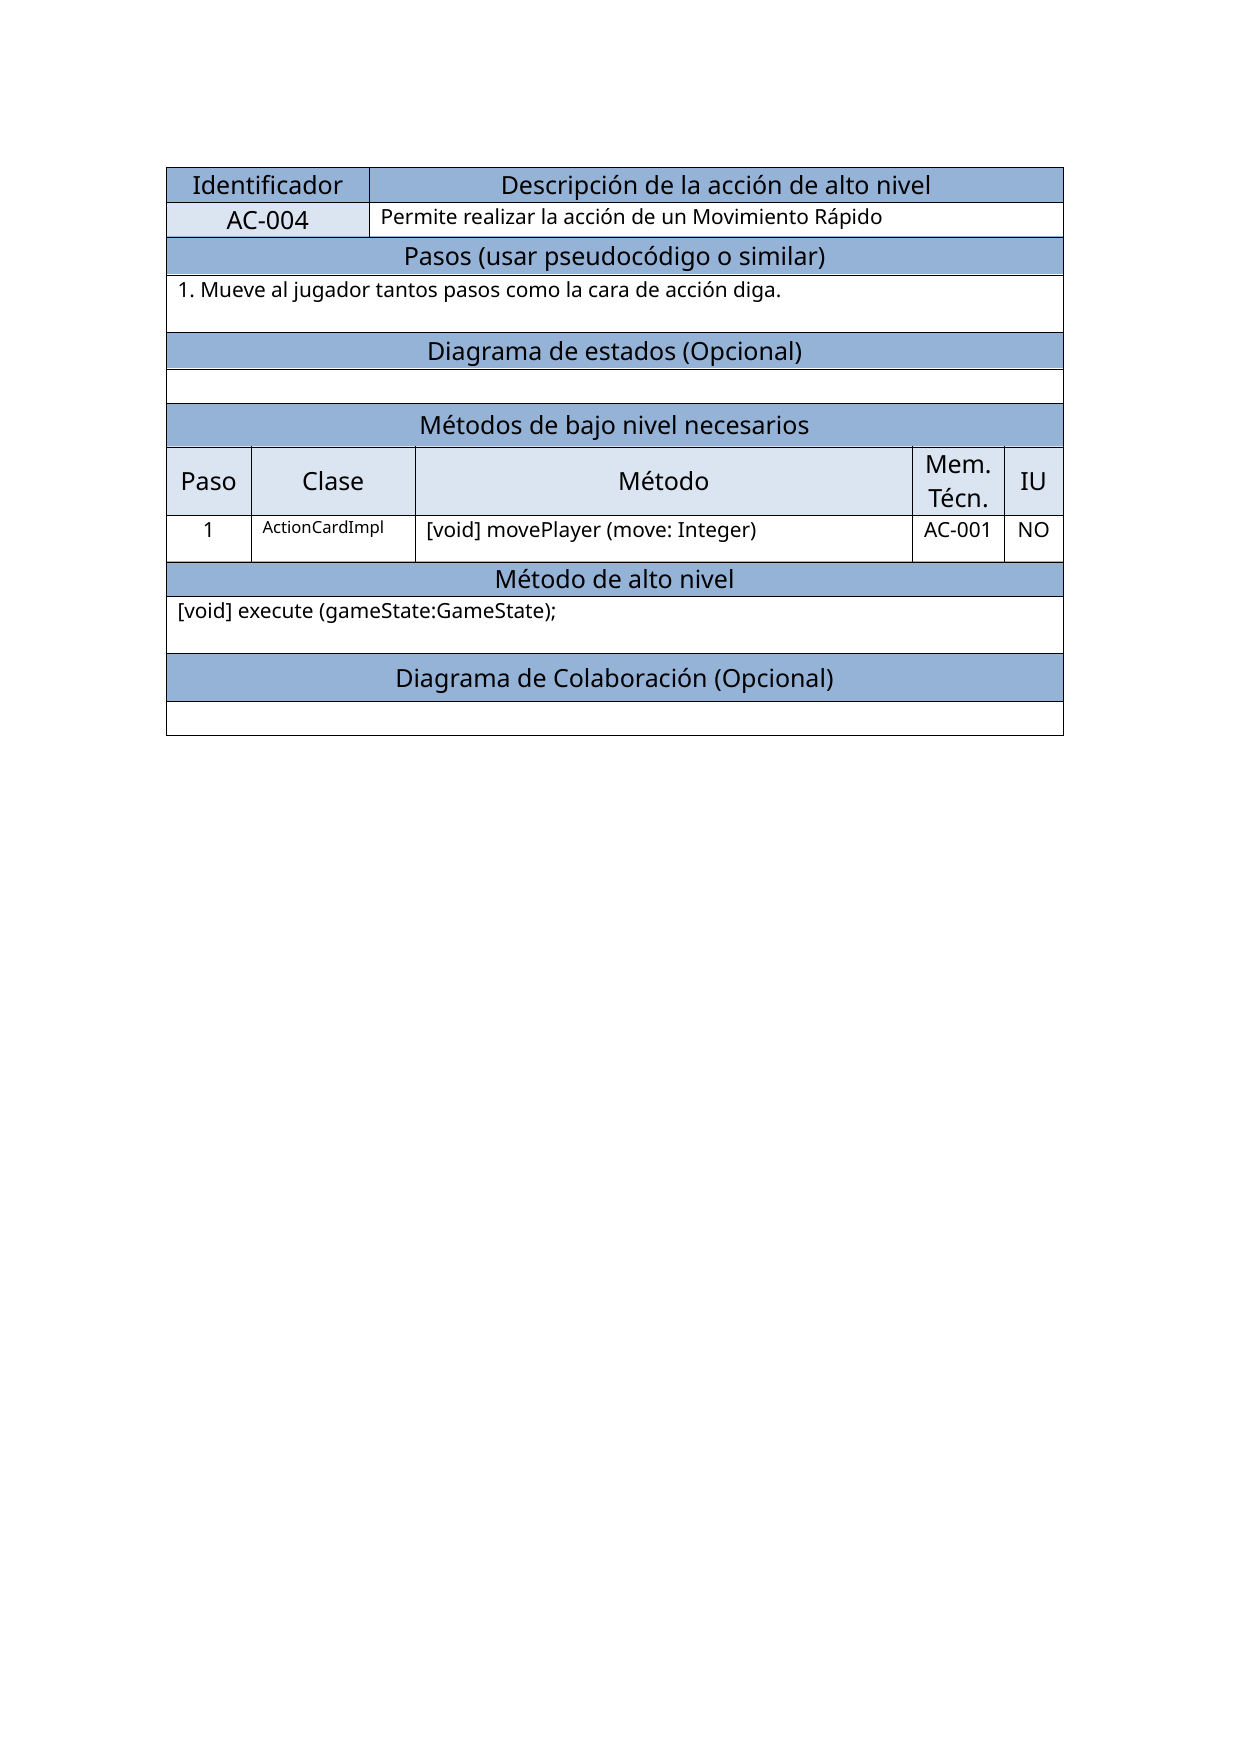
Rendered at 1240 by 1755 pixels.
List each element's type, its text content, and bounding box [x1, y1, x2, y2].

table_cell Diagrama de estados (Opcional) [167, 333, 1063, 368]
table_cell 1. Mueve al jugador tantos pasos como la cara de acción diga. [167, 276, 1063, 332]
table_cell AC-001 [913, 516, 1004, 561]
table_header Descripción de la acción de alto nivel [370, 168, 1063, 202]
table_cell Método [416, 448, 912, 515]
table_cell [167, 370, 1063, 403]
table_cell Mem. Técn. [913, 448, 1004, 515]
table_cell ActionCardImpl [252, 516, 415, 561]
table_cell NO [1005, 516, 1063, 561]
table_cell [void] execute (gameState:GameState); [167, 597, 1063, 653]
table_cell [void] movePlayer (move: Integer) [416, 516, 912, 561]
table_cell Pasos (usar pseudocódigo o similar) [167, 238, 1063, 274]
table_cell AC-004 [167, 203, 369, 236]
table_cell Diagrama de Colaboración (Opcional) [167, 654, 1063, 701]
table_header Identificador [167, 168, 369, 202]
table_cell 1 [167, 516, 251, 561]
table_cell Paso [167, 448, 251, 515]
table_cell [167, 702, 1063, 735]
table_cell Método de alto nivel [167, 563, 1063, 596]
table_cell Métodos de bajo nivel necesarios [167, 404, 1063, 446]
table_cell Permite realizar la acción de un Movimiento Rápido [370, 203, 1063, 236]
table_cell Clase [252, 448, 415, 515]
table_cell IU [1005, 448, 1063, 515]
